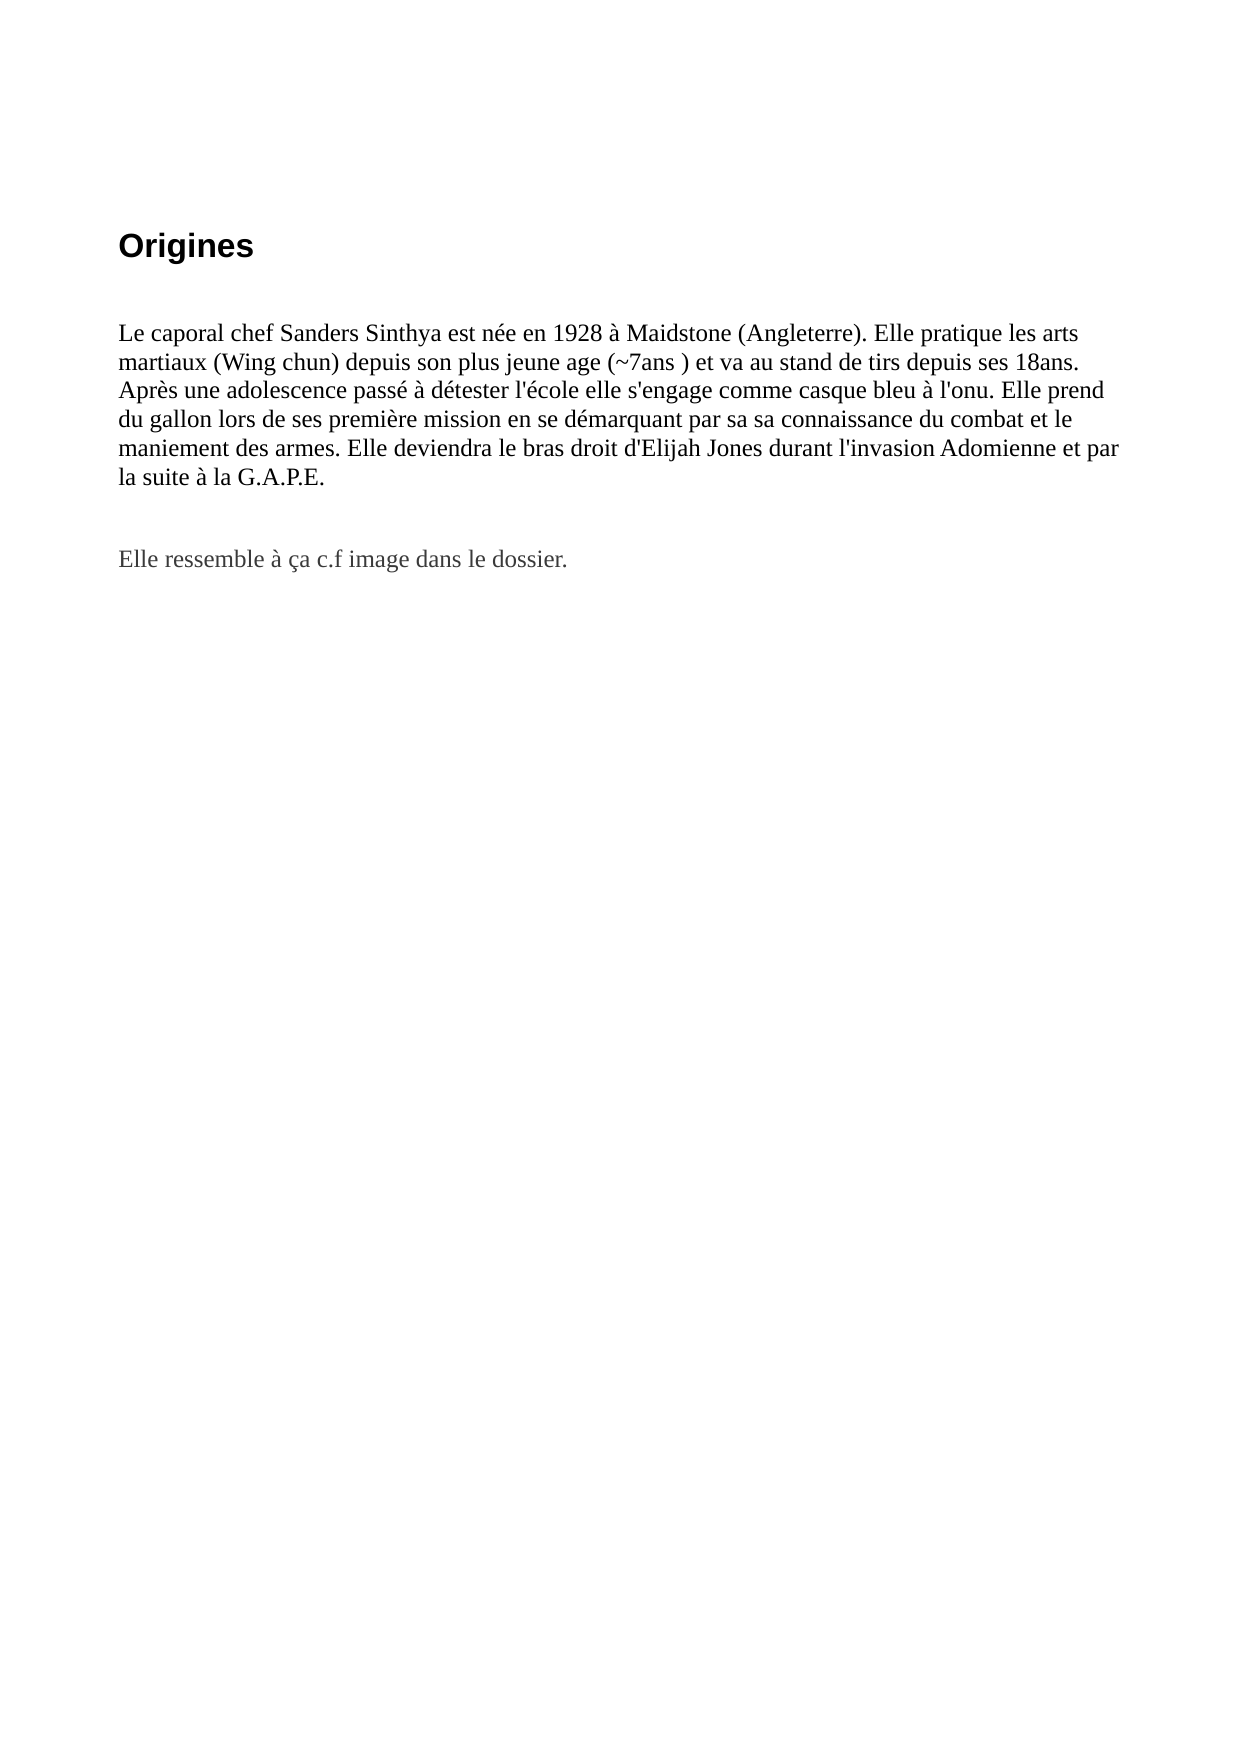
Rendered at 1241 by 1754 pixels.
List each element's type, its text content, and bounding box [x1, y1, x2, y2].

text Le caporal chef Sanders Sinthya est née en 1928 à Maidstone (Angleterre). Elle pratique les arts martiaux (Wing chun) depuis son plus jeune age (~7ans ) et va au stand de tirs depuis ses 18ans. Après une adolescence passé à détester l'école elle s'engage comme casque bleu à l'onu. Elle prend du gallon lors de ses première mission en se démarquant par sa sa connaissance du combat et le maniement des armes. Elle deviendra le bras droit d'Elijah Jones durant l'invasion Adomienne et par la suite à la G.A.P.E. [118, 318, 1122, 491]
text Elle ressemble à ça c.f image dans le dossier. [118, 544, 1122, 573]
subtitle Origines [118, 226, 1122, 264]
